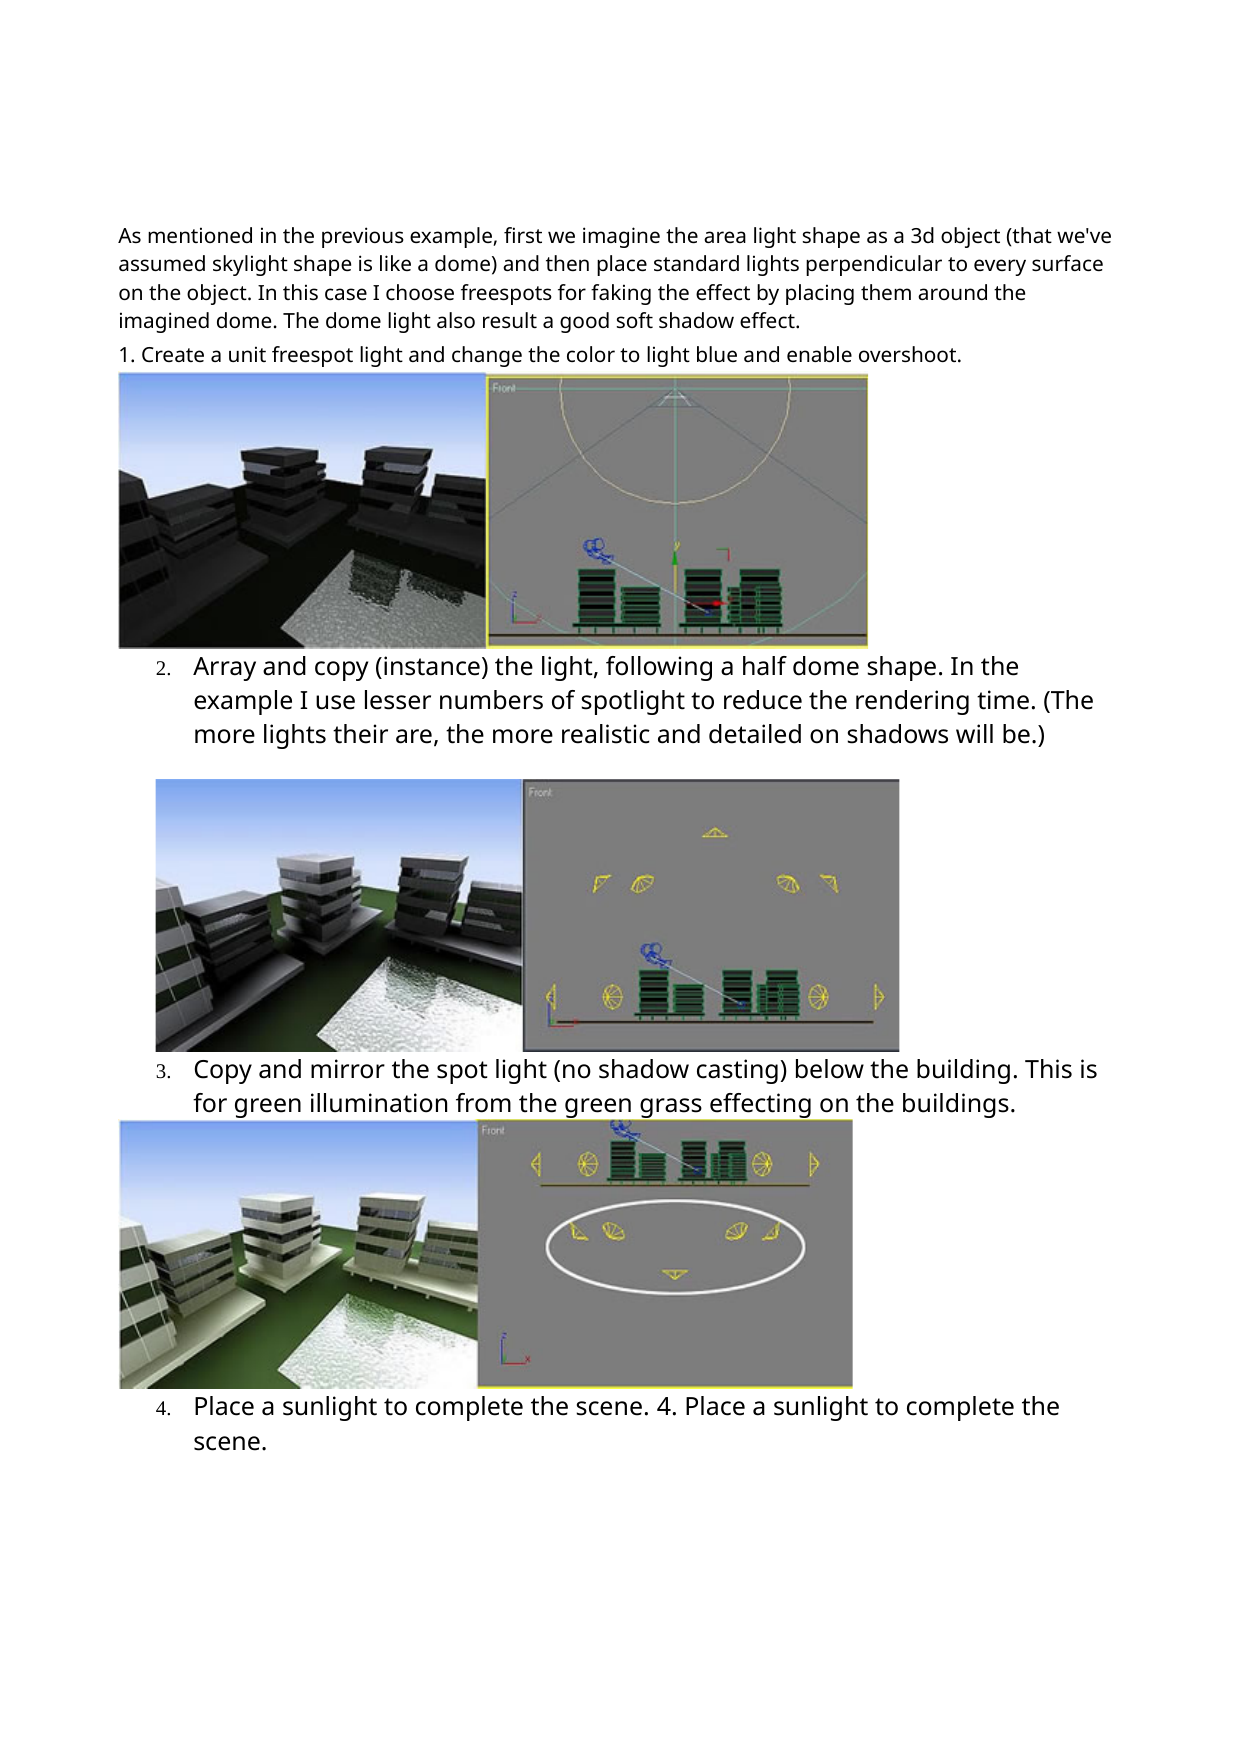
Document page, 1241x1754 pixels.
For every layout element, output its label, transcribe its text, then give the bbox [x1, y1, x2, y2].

text 1. Create a unit freespot light and change the color to light blue and enable overshoot. [118, 341, 1122, 369]
list Copy and mirror the spot light (no shadow casting) below the building. This is for green illumination from the green grass effecting on the buildings. [156, 1051, 1122, 1119]
picture [118, 371, 869, 649]
picture [118, 1119, 853, 1389]
text As mentioned in the previous example, first we imagine the area light shape as a 3d object (that we've assumed skylight shape is like a dome) and then place standard lights perpendicular to every surface on the object. In this case I choose freespots for faking the effect by placing them around the imagined dome. The dome light also result a good soft shadow effect. [118, 221, 1122, 335]
list Array and copy (instance) the light, following a half dome shape. In the example I use lesser numbers of spotlight to reduce the rendering time. (The more lights their are, the more realistic and detailed on shadows will be.) [156, 649, 1122, 751]
list Place a sunlight to complete the scene. 4. Place a sunlight to complete the scene. [156, 1389, 1122, 1457]
picture [155, 779, 900, 1052]
